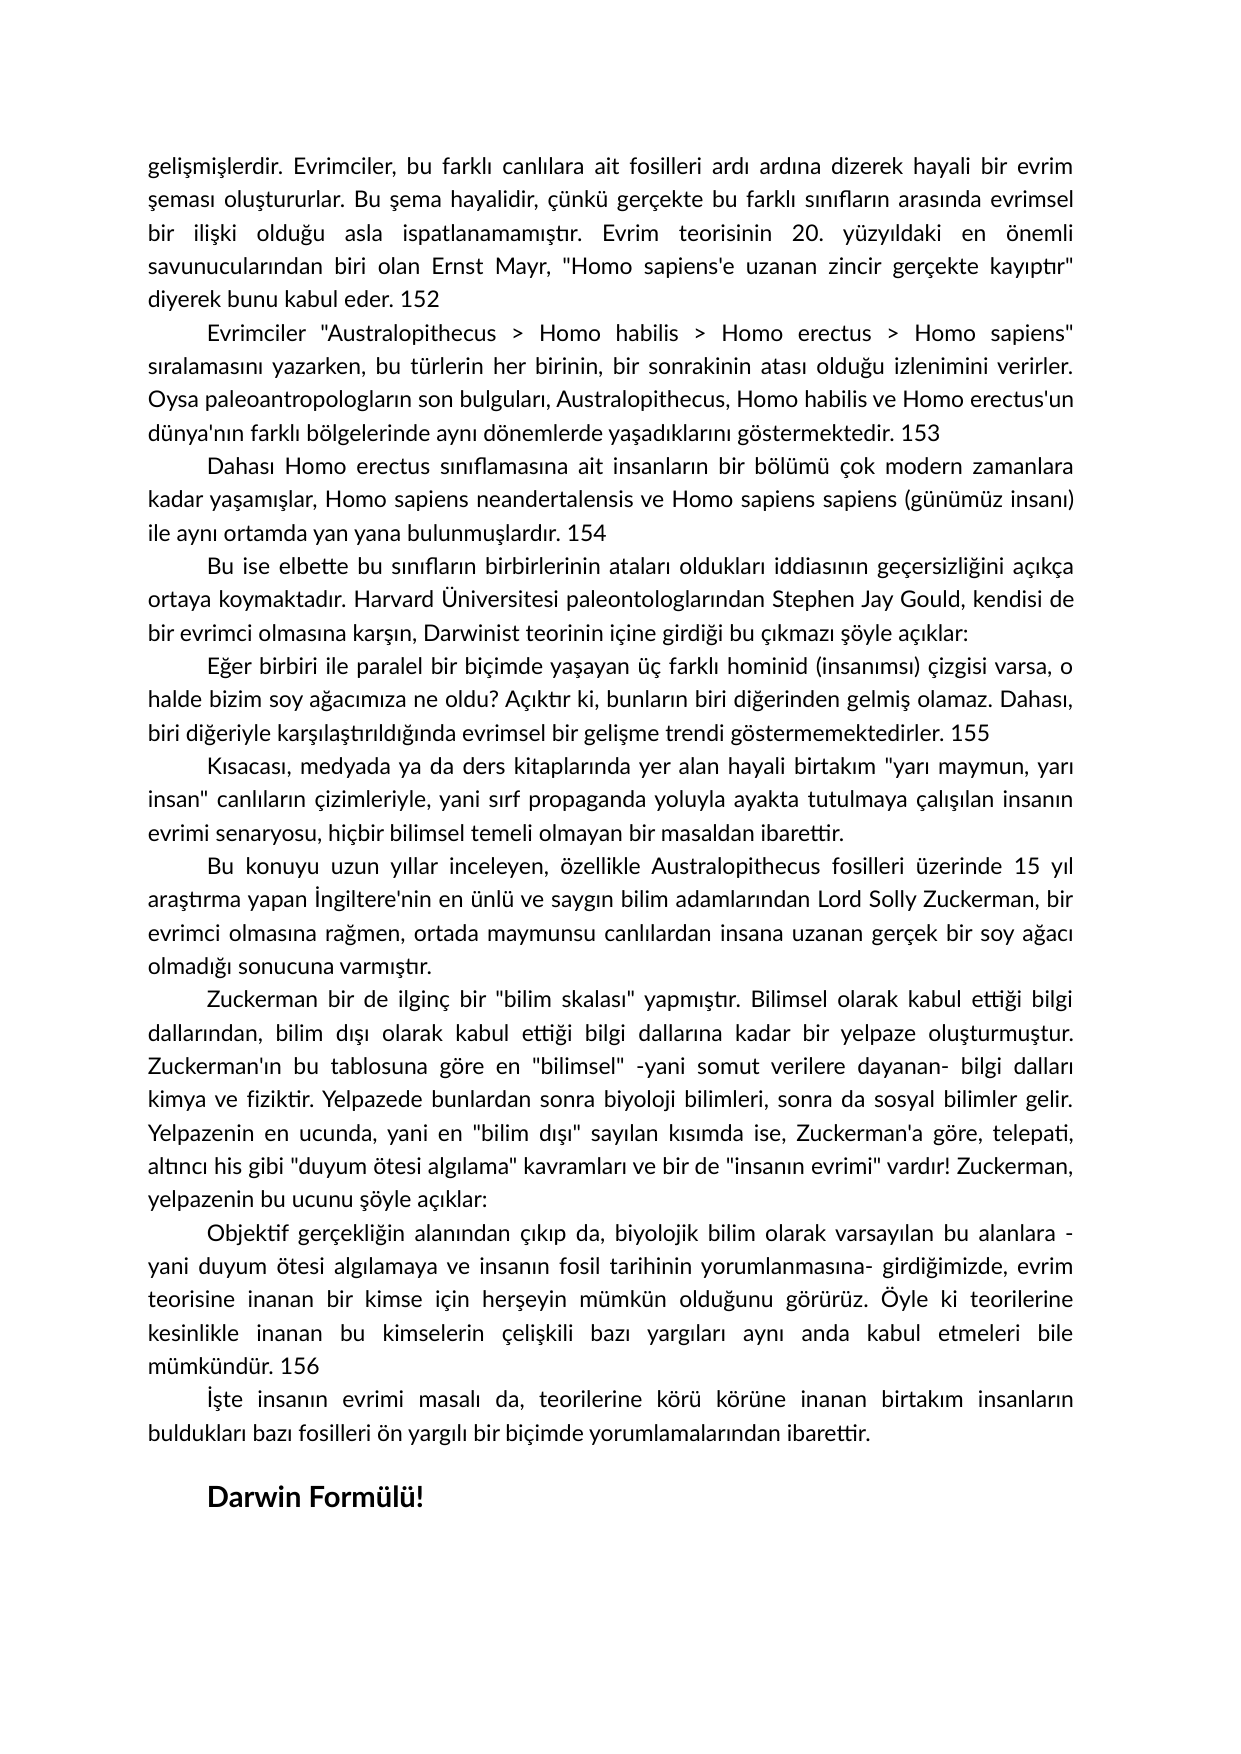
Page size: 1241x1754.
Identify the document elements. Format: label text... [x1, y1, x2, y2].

text Eğer birbiri ile paralel bir biçimde yaşayan üç farklı hominid (insanımsı) çizgisi varsa, o halde bizim soy ağacımıza ne oldu? Açıktır ki, bunların biri diğerinden gelmiş olamaz. Dahası, biri diğeriyle karşılaştırıldığında evrimsel bir gelişme trendi göstermemektedirler. 155 [148, 648, 1075, 748]
text Kısacası, medyada ya da ders kitaplarında yer alan hayali birtakım "yarı maymun, yarı insan" canlıların çizimleriyle, yani sırf propaganda yoluyla ayakta tutulmaya çalışılan insanın evrimi senaryosu, hiçbir bilimsel temeli olmayan bir masaldan ibarettir. [148, 748, 1075, 848]
text İşte insanın evrimi masalı da, teorilerine körü körüne inanan birtakım insanların buldukları bazı fosilleri ön yargılı bir biçimde yorumlamalarından ibarettir. [148, 1381, 1075, 1448]
text Bu ise elbette bu sınıfların birbirlerinin ataları oldukları iddiasının geçersizliğini açıkça ortaya koymaktadır. Harvard Üniversitesi paleontologlarından Stephen Jay Gould, kendisi de bir evrimci olmasına karşın, Darwinist teorinin içine girdiği bu çıkmazı şöyle açıklar: [148, 548, 1075, 648]
text Darwin Formülü! [148, 1481, 1075, 1514]
text Bu konuyu uzun yıllar inceleyen, özellikle Australopithecus fosilleri üzerinde 15 yıl araştırma yapan İngiltere'nin en ünlü ve saygın bilim adamlarından Lord Solly Zuckerman, bir evrimci olmasına rağmen, ortada maymunsu canlılardan insana uzanan gerçek bir soy ağacı olmadığı sonucuna varmıştır. [148, 848, 1075, 981]
text gelişmişlerdir. Evrimciler, bu farklı canlılara ait fosilleri ardı ardına dizerek hayali bir evrim şeması oluştururlar. Bu şema hayalidir, çünkü gerçekte bu farklı sınıfların arasında evrimsel bir ilişki olduğu asla ispatlanamamıştır. Evrim teorisinin 20. yüzyıldaki en önemli savunucularından biri olan Ernst Mayr, "Homo sapiens'e uzanan zincir gerçekte kayıptır" diyerek bunu kabul eder. 152 [148, 148, 1075, 314]
text Zuckerman bir de ilginç bir "bilim skalası" yapmıştır. Bilimsel olarak kabul ettiği bilgi dallarından, bilim dışı olarak kabul ettiği bilgi dallarına kadar bir yelpaze oluşturmuştur. Zuckerman'ın bu tablosuna göre en "bilimsel" -yani somut verilere dayanan- bilgi dalları kimya ve fiziktir. Yelpazede bunlardan sonra biyoloji bilimleri, sonra da sosyal bilimler gelir. Yelpazenin en ucunda, yani en "bilim dışı" sayılan kısımda ise, Zuckerman'a göre, telepati, altıncı his gibi "duyum ötesi algılama" kavramları ve bir de "insanın evrimi" vardır! Zuckerman, yelpazenin bu ucunu şöyle açıklar: [148, 981, 1075, 1214]
text Dahası Homo erectus sınıflamasına ait insanların bir bölümü çok modern zamanlara kadar yaşamışlar, Homo sapiens neandertalensis ve Homo sapiens sapiens (günümüz insanı) ile aynı ortamda yan yana bulunmuşlardır. 154 [148, 448, 1075, 548]
text Evrimciler "Australopithecus > Homo habilis > Homo erectus > Homo sapiens" sıralamasını yazarken, bu türlerin her birinin, bir sonrakinin atası olduğu izlenimini verirler. Oysa paleoantropologların son bulguları, Australopithecus, Homo habilis ve Homo erectus'un dünya'nın farklı bölgelerinde aynı dönemlerde yaşadıklarını göstermektedir. 153 [148, 314, 1075, 448]
text Objektif gerçekliğin alanından çıkıp da, biyolojik bilim olarak varsayılan bu alanlara -yani duyum ötesi algılamaya ve insanın fosil tarihinin yorumlanmasına- girdiğimizde, evrim teorisine inanan bir kimse için herşeyin mümkün olduğunu görürüz. Öyle ki teorilerine kesinlikle inanan bu kimselerin çelişkili bazı yargıları aynı anda kabul etmeleri bile mümkündür. 156 [148, 1214, 1075, 1381]
